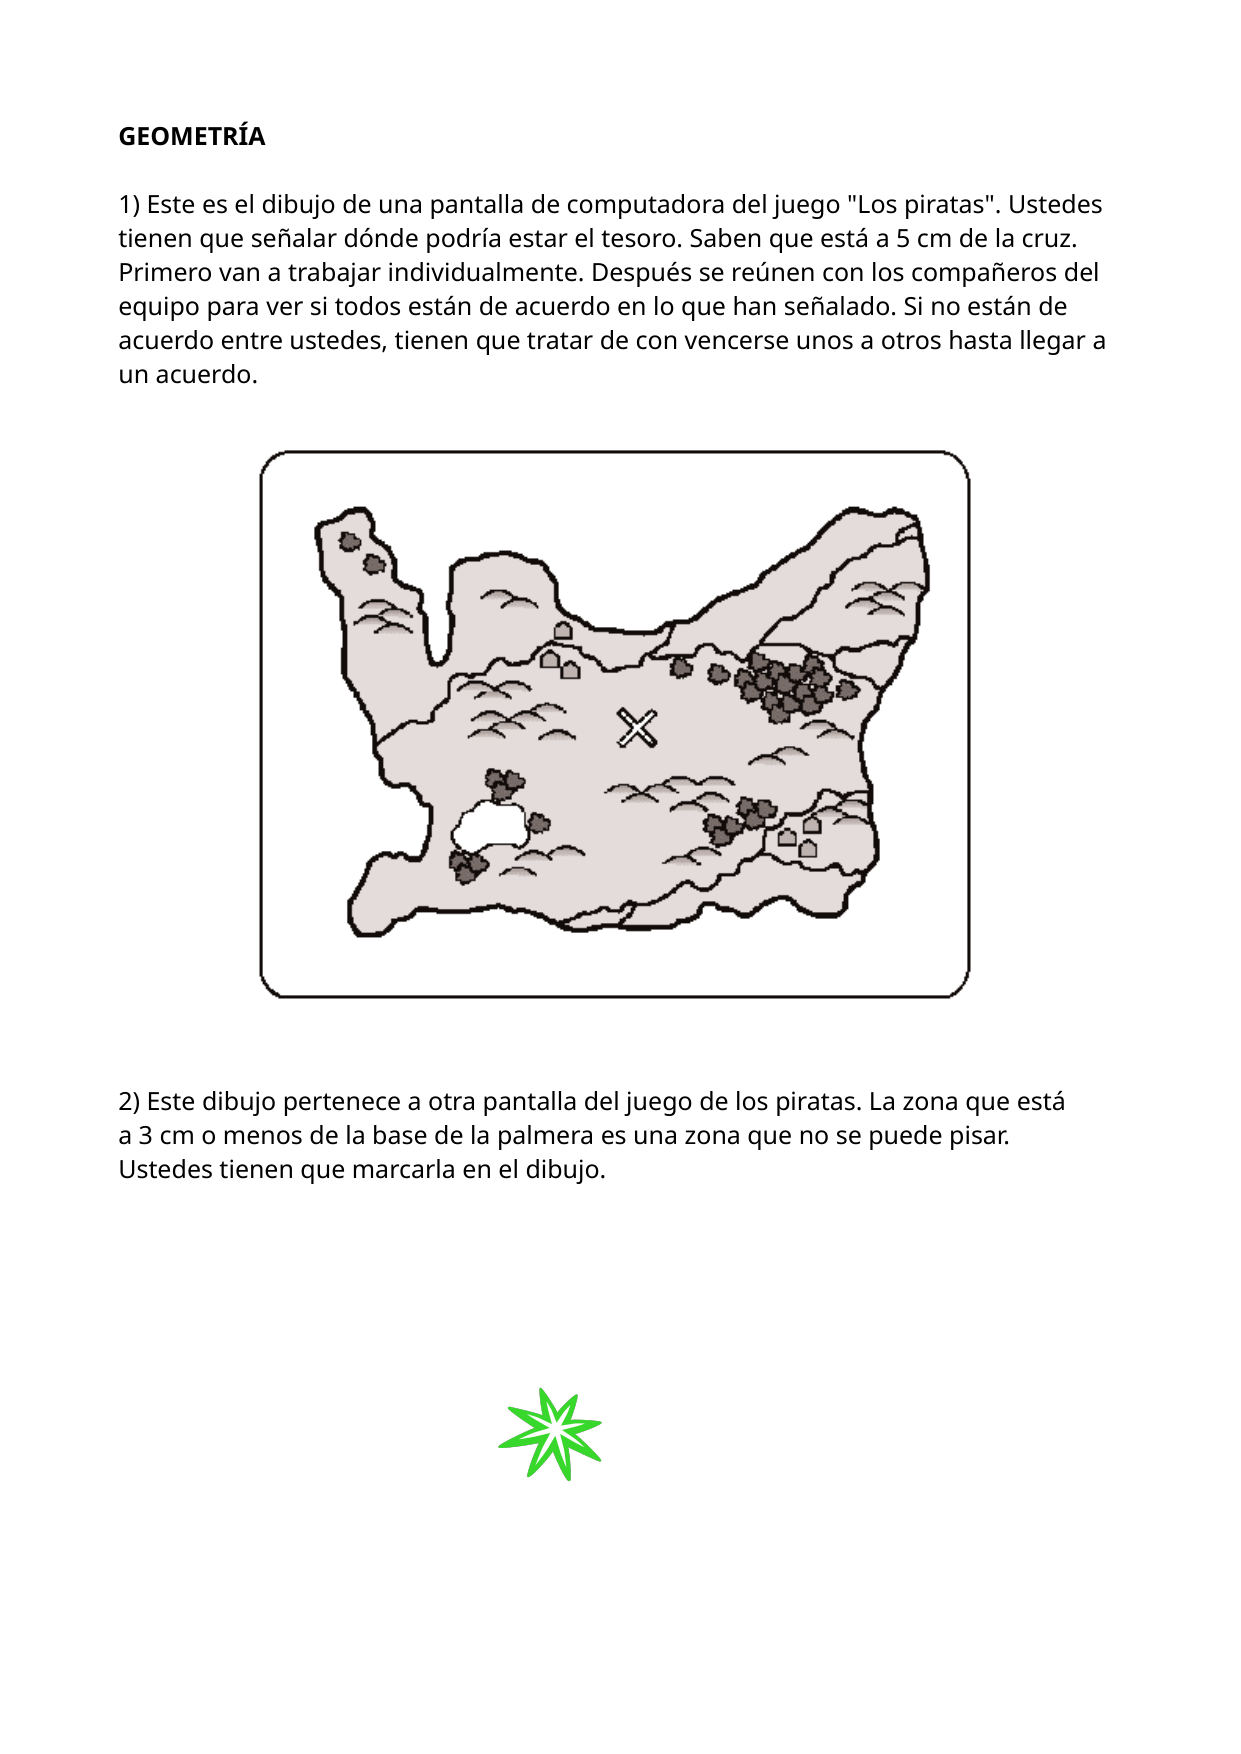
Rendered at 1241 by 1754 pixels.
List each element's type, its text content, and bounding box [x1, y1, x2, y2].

text a 3 cm o menos de la base de la palmera es una zona que no se puede pisar. [118, 1117, 1122, 1152]
picture [497, 1382, 603, 1488]
text GEOMETRÍA [118, 118, 1122, 152]
picture [217, 424, 1024, 1016]
text 1) Este es el dibujo de una pantalla de computadora del juego "Los piratas". Ustedes tienen que señalar dónde podría estar el tesoro. Saben que está a 5 cm de la cruz. Primero van a trabajar individualmente. Después se reúnen con los compañeros del equipo para ver si todos están de acuerdo en lo que han señalado. Si no están de acuerdo entre ustedes, tienen que tratar de con vencerse unos a otros hasta llegar a un acuerdo. [118, 186, 1122, 391]
text Ustedes tienen que marcarla en el dibujo. [118, 1152, 1122, 1186]
text 2) Este dibujo pertenece a otra pantalla del juego de los piratas. La zona que está [118, 1083, 1122, 1117]
